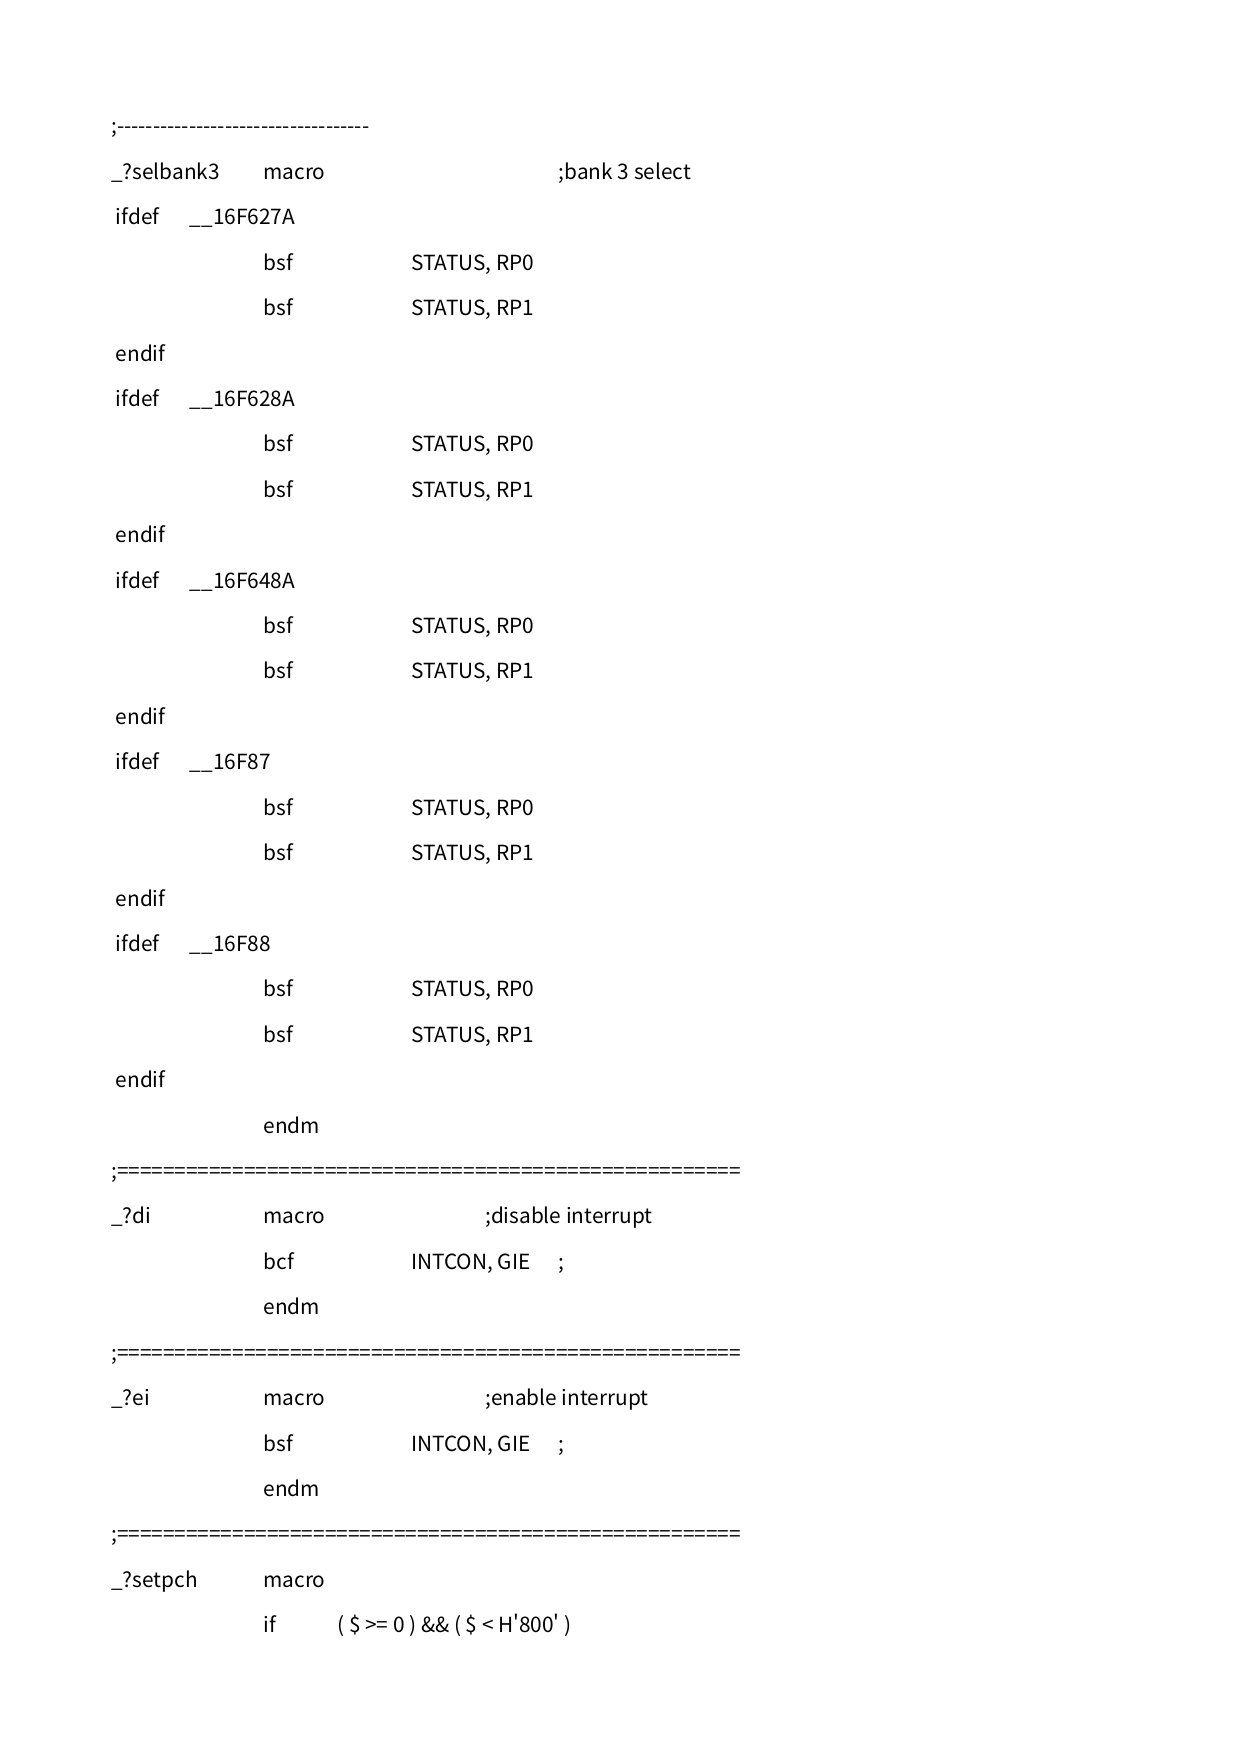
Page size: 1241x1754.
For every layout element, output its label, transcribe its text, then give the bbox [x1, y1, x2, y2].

text if ( $ >= 0 ) && ( $ < H'800' ) [111, 1600, 1197, 1645]
text bsf STATUS, RP0 [111, 419, 1197, 464]
text endif [111, 873, 1197, 919]
text _?di macro ;disable interrupt [111, 1191, 1197, 1237]
text endm [111, 1282, 1197, 1327]
text bsf INTCON, GIE ; [111, 1418, 1197, 1464]
text _?selbank3 macro ;bank 3 select [111, 147, 1197, 192]
text endif [111, 1055, 1197, 1100]
text ;----------------------------------- [111, 101, 1197, 147]
text endif [111, 692, 1197, 737]
text ;====================================================== [111, 1146, 1197, 1191]
text bsf STATUS, RP0 [111, 964, 1197, 1009]
text endif [111, 328, 1197, 374]
text endif [111, 510, 1197, 555]
text bsf STATUS, RP0 [111, 782, 1197, 828]
text ifdef __16F628A [111, 374, 1197, 419]
text _?setpch macro [111, 1554, 1197, 1600]
text ifdef __16F87 [111, 737, 1197, 782]
text bsf STATUS, RP0 [111, 601, 1197, 646]
text bsf STATUS, RP0 [111, 237, 1197, 283]
text bsf STATUS, RP1 [111, 646, 1197, 692]
text ifdef __16F648A [111, 555, 1197, 601]
text endm [111, 1100, 1197, 1146]
text endm [111, 1464, 1197, 1509]
text _?ei macro ;enable interrupt [111, 1373, 1197, 1418]
text bsf STATUS, RP1 [111, 828, 1197, 873]
text bsf STATUS, RP1 [111, 283, 1197, 328]
text bsf STATUS, RP1 [111, 1009, 1197, 1055]
text ;====================================================== [111, 1509, 1197, 1554]
text bcf INTCON, GIE ; [111, 1237, 1197, 1282]
text ifdef __16F627A [111, 192, 1197, 237]
text ifdef __16F88 [111, 919, 1197, 964]
text bsf STATUS, RP1 [111, 464, 1197, 510]
text ;====================================================== [111, 1327, 1197, 1373]
